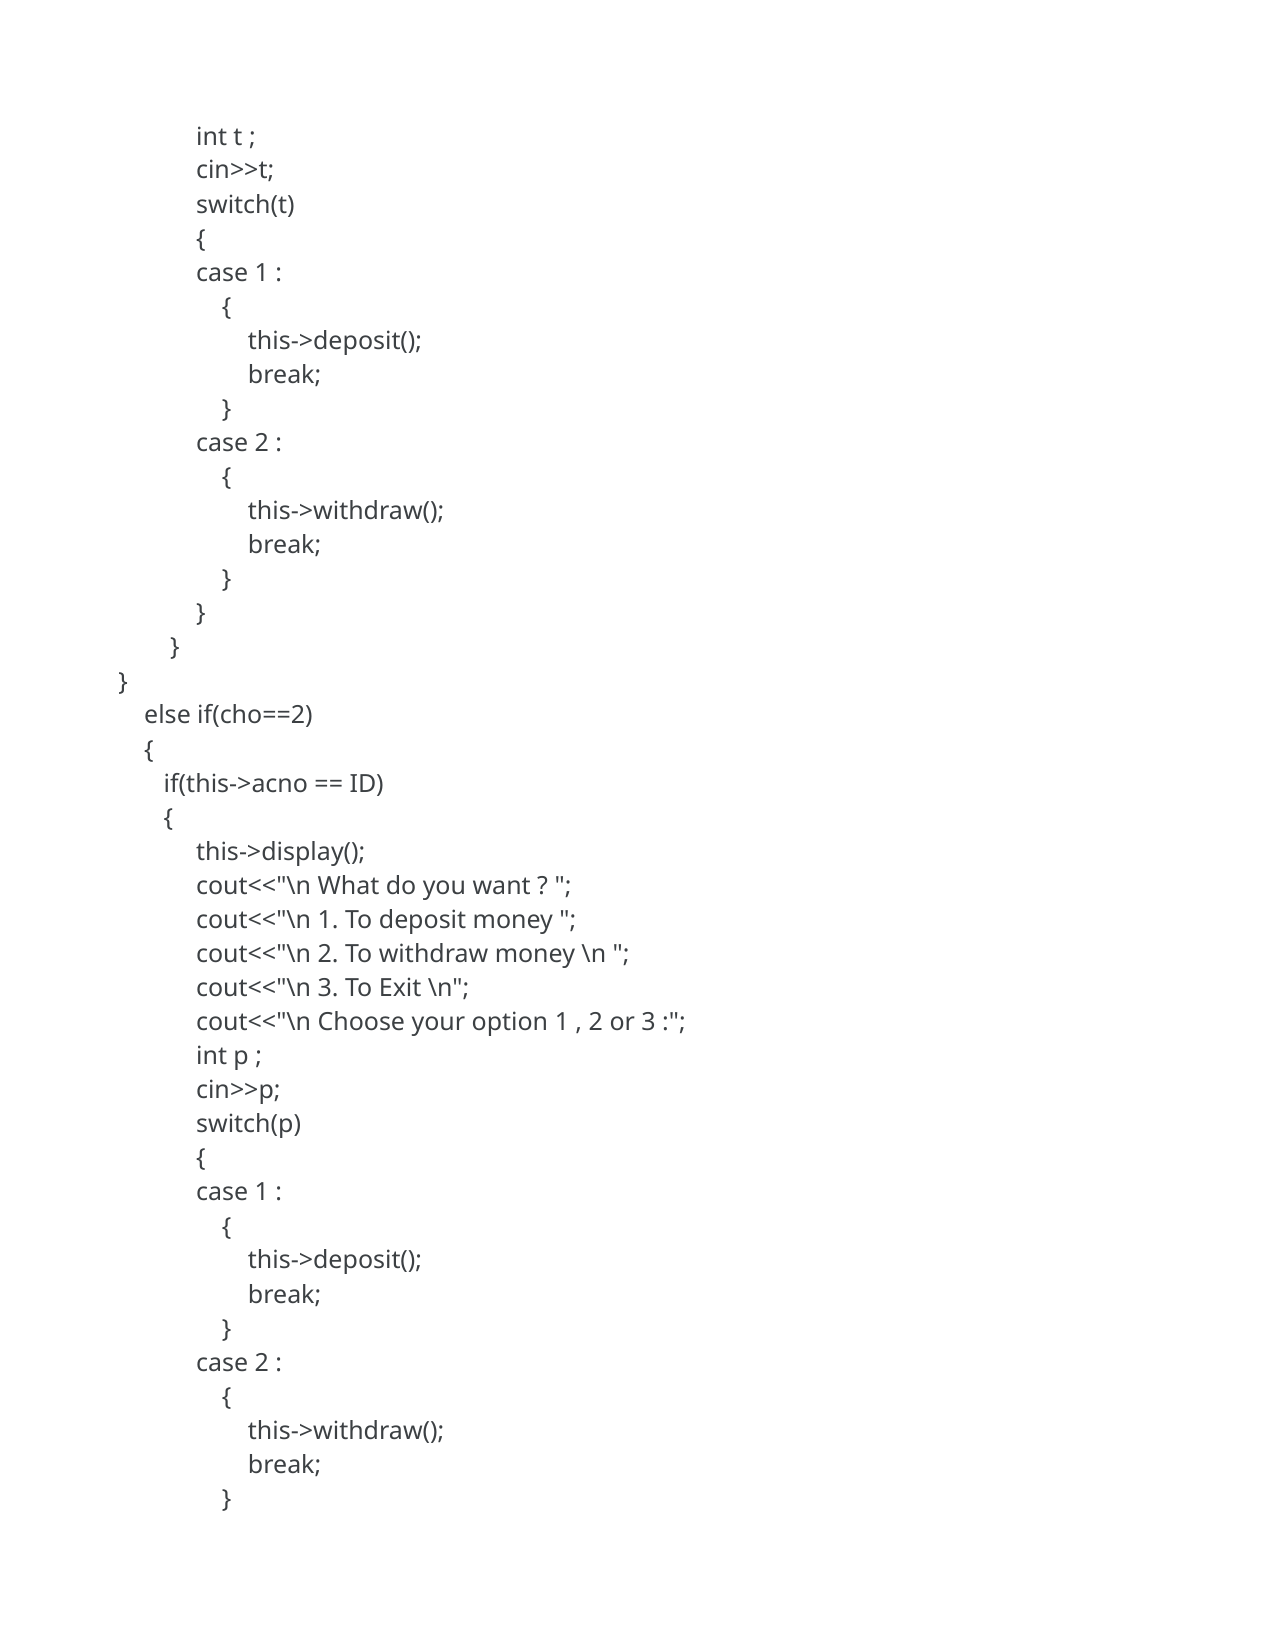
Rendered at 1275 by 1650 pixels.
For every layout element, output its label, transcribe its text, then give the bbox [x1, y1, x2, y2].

text cout<<"\n 3. To Exit \n"; [118, 970, 1157, 1004]
text } [118, 629, 1157, 663]
text break; [118, 527, 1157, 561]
text { [118, 459, 1157, 493]
text cout<<"\n 1. To deposit money "; [118, 902, 1157, 936]
text case 2 : [118, 425, 1157, 459]
text cin>>t; [118, 152, 1157, 186]
text } [118, 561, 1157, 595]
text else if(cho==2) [118, 697, 1157, 731]
text this->withdraw(); [118, 1412, 1157, 1447]
text break; [118, 1276, 1157, 1310]
text case 1 : [118, 254, 1157, 288]
text { [118, 288, 1157, 322]
text this->deposit(); [118, 1242, 1157, 1276]
text this->deposit(); [118, 322, 1157, 357]
text } [118, 595, 1157, 629]
text cout<<"\n Choose your option 1 , 2 or 3 :"; [118, 1004, 1157, 1038]
text this->display(); [118, 833, 1157, 867]
text case 1 : [118, 1174, 1157, 1208]
text } [118, 663, 1157, 697]
text { [118, 1378, 1157, 1412]
text switch(t) [118, 186, 1157, 220]
text { [118, 1140, 1157, 1174]
text cin>>p; [118, 1072, 1157, 1106]
text break; [118, 1447, 1157, 1481]
text { [118, 1208, 1157, 1242]
text switch(p) [118, 1106, 1157, 1140]
text { [118, 799, 1157, 833]
text this->withdraw(); [118, 493, 1157, 527]
text { [118, 731, 1157, 765]
text } [118, 1481, 1157, 1515]
text if(this->acno == ID) [118, 765, 1157, 799]
text } [118, 1310, 1157, 1344]
text } [118, 391, 1157, 425]
text int p ; [118, 1038, 1157, 1072]
text int t ; [118, 118, 1157, 152]
text break; [118, 357, 1157, 391]
text { [118, 220, 1157, 254]
text cout<<"\n What do you want ? "; [118, 867, 1157, 902]
text cout<<"\n 2. To withdraw money \n "; [118, 936, 1157, 970]
text case 2 : [118, 1344, 1157, 1378]
